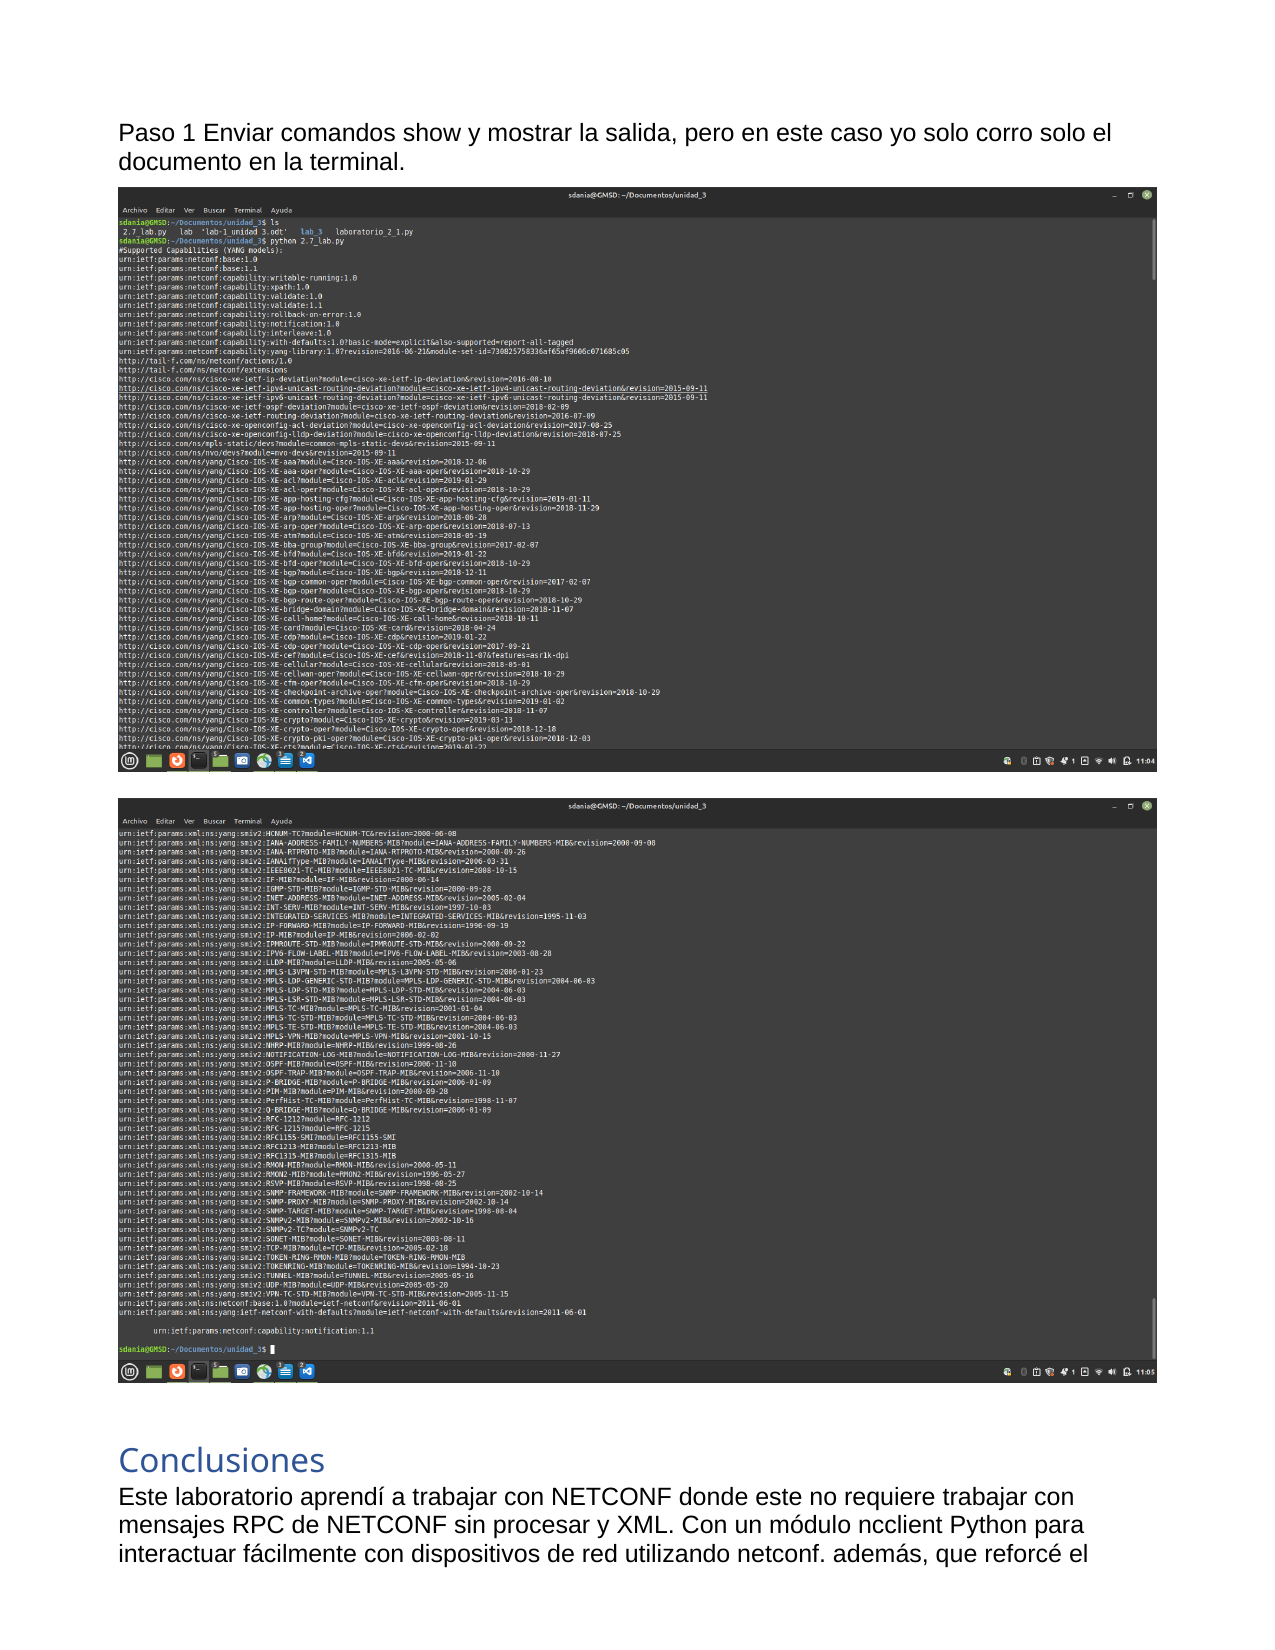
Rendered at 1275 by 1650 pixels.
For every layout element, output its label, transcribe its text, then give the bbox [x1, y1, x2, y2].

text Este laboratorio aprendí a trabajar con NETCONF donde este no requiere trabajar con mensajes RPC de NETCONF sin procesar y XML. Con un módulo ncclient Python para interactuar fácilmente con dispositivos de red utilizando netconf. además, que reforcé el [118, 1482, 1157, 1568]
text Paso 1 Enviar comandos show y mostrar la salida, pero en este caso yo solo corro solo el documento en la terminal. [118, 118, 1157, 176]
subtitle Conclusiones [118, 1436, 1157, 1482]
